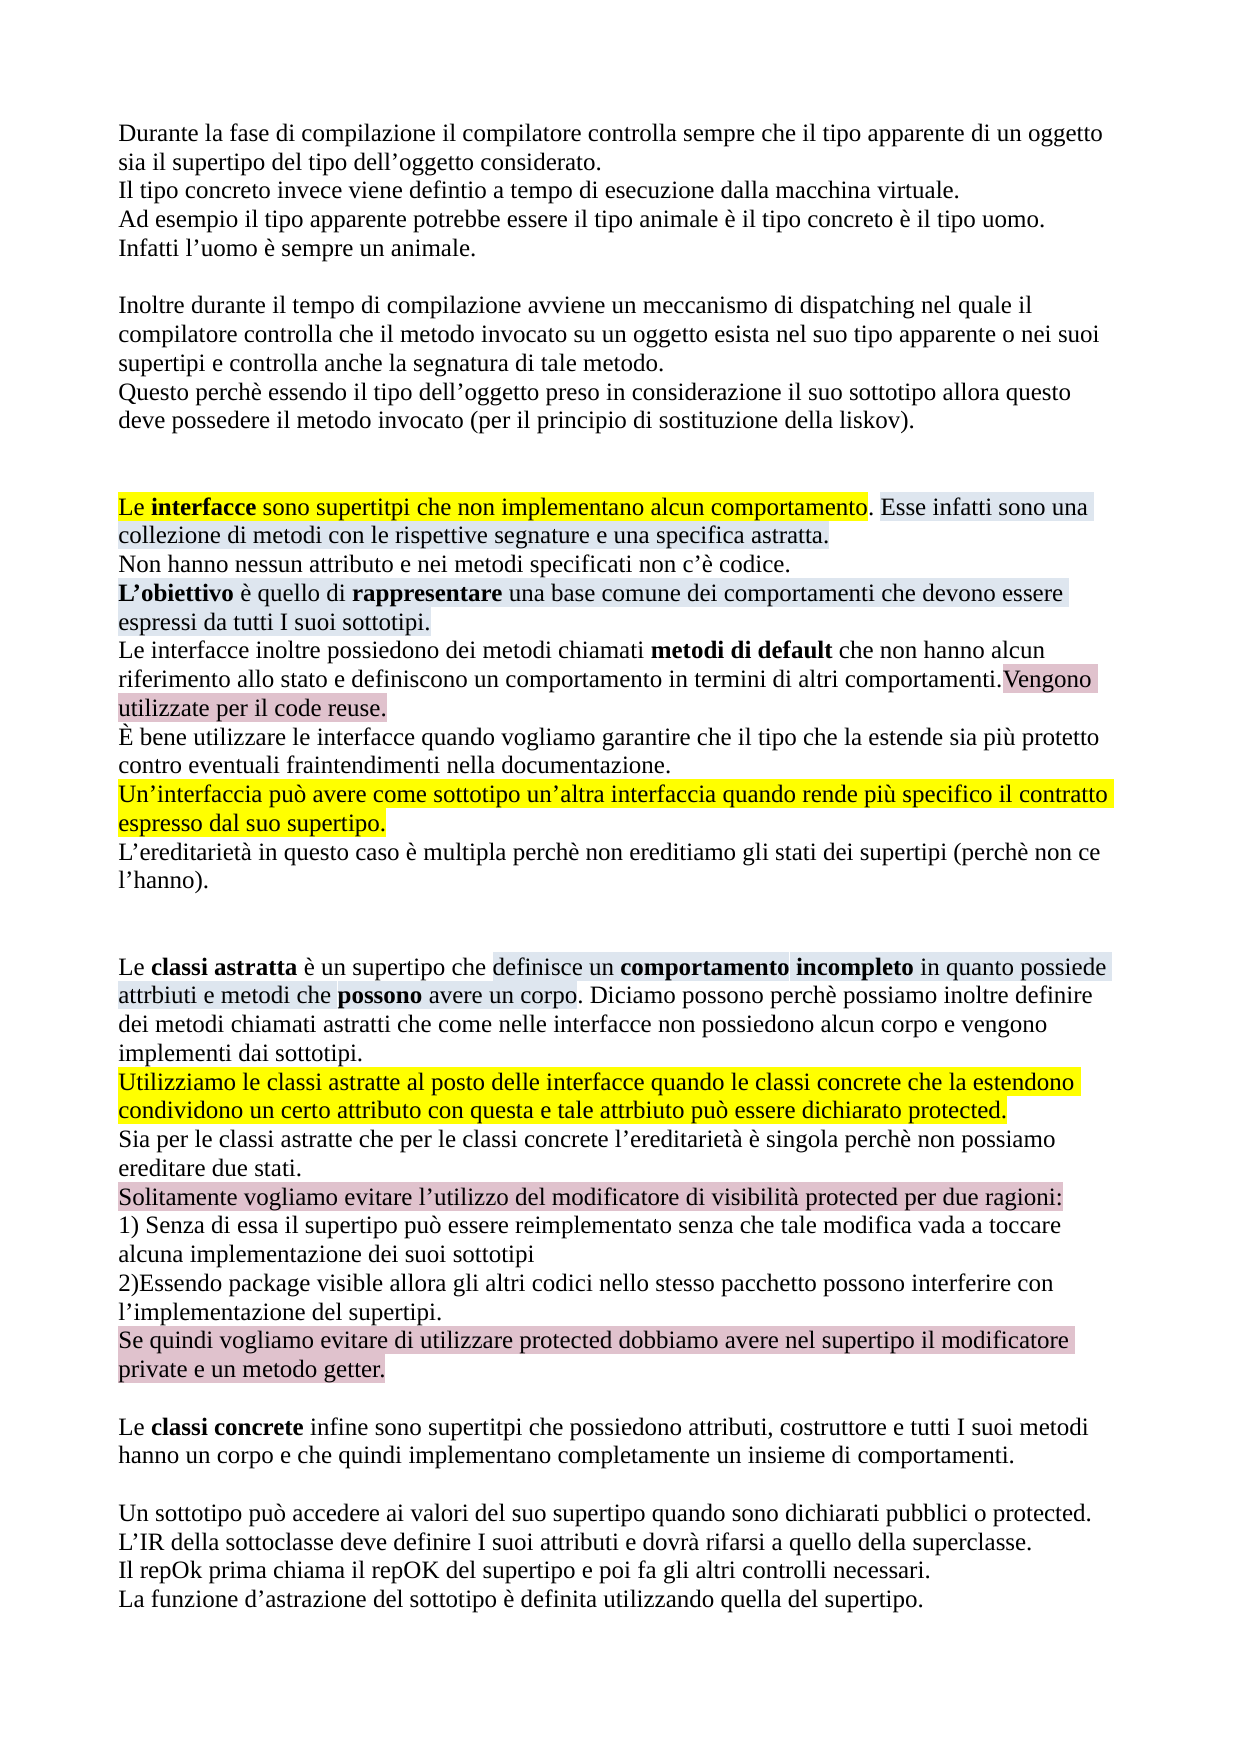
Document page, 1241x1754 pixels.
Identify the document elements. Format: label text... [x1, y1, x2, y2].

text Questo perchè essendo il tipo dell’oggetto preso in considerazione il suo sottotipo allora questo deve possedere il metodo invocato (per il principio di sostituzione della liskov). [118, 377, 1122, 434]
text Utilizziamo le classi astratte al posto delle interfacce quando le classi concrete che la estendono condividono un certo attributo con questa e tale attrbiuto può essere dichiarato protected. [118, 1067, 1122, 1124]
text Solitamente vogliamo evitare l’utilizzo del modificatore di visibilità protected per due ragioni: [118, 1182, 1122, 1211]
text Se quindi vogliamo evitare di utilizzare protected dobbiamo avere nel supertipo il modificatore private e un metodo getter. [118, 1326, 1122, 1383]
text Un’interfaccia può avere come sottotipo un’altra interfaccia quando rende più specifico il contratto espresso dal suo supertipo. [118, 779, 1122, 837]
text L’ereditarietà in questo caso è multipla perchè non ereditiamo gli stati dei supertipi (perchè non ce l’hanno). [118, 837, 1122, 894]
text Sia per le classi astratte che per le classi concrete l’ereditarietà è singola perchè non possiamo ereditare due stati. [118, 1124, 1122, 1182]
text Le classi astratta è un supertipo che definisce un comportamento incompleto in quanto possiede attrbiuti e metodi che possono avere un corpo. Diciamo possono perchè possiamo inoltre definire dei metodi chiamati astratti che come nelle interfacce non possiedono alcun corpo e vengono implementi dai sottotipi. [118, 952, 1122, 1067]
text Le interfacce inoltre possiedono dei metodi chiamati metodi di default che non hanno alcun riferimento allo stato e definiscono un comportamento in termini di altri comportamenti.Vengono utilizzate per il code reuse. [118, 636, 1122, 722]
text Le classi concrete infine sono supertitpi che possiedono attributi, costruttore e tutti I suoi metodi hanno un corpo e che quindi implementano completamente un insieme di comportamenti. [118, 1412, 1122, 1469]
text Inoltre durante il tempo di compilazione avviene un meccanismo di dispatching nel quale il compilatore controlla che il metodo invocato su un oggetto esista nel suo tipo apparente o nei suoi supertipi e controlla anche la segnatura di tale metodo. [118, 291, 1122, 377]
text Il tipo concreto invece viene defintio a tempo di esecuzione dalla macchina virtuale. [118, 176, 1122, 204]
text L’obiettivo è quello di rappresentare una base comune dei comportamenti che devono essere espressi da tutti I suoi sottotipi. [118, 578, 1122, 636]
text La funzione d’astrazione del sottotipo è definita utilizzando quella del supertipo. [118, 1584, 1122, 1613]
text Non hanno nessun attributo e nei metodi specificati non c’è codice. [118, 549, 1122, 578]
text Un sottotipo può accedere ai valori del suo supertipo quando sono dichiarati pubblici o protected. [118, 1498, 1122, 1527]
text 2)Essendo package visible allora gli altri codici nello stesso pacchetto possono interferire con l’implementazione del supertipi. [118, 1268, 1122, 1326]
text Il repOk prima chiama il repOK del supertipo e poi fa gli altri controlli necessari. [118, 1556, 1122, 1584]
text Durante la fase di compilazione il compilatore controlla sempre che il tipo apparente di un oggetto sia il supertipo del tipo dell’oggetto considerato. [118, 118, 1122, 176]
text Infatti l’uomo è sempre un animale. [118, 233, 1122, 262]
text Le interfacce sono supertitpi che non implementano alcun comportamento. Esse infatti sono una collezione di metodi con le rispettive segnature e una specifica astratta. [118, 492, 1122, 549]
text L’IR della sottoclasse deve definire I suoi attributi e dovrà rifarsi a quello della superclasse. [118, 1527, 1122, 1556]
text 1) Senza di essa il supertipo può essere reimplementato senza che tale modifica vada a toccare alcuna implementazione dei suoi sottotipi [118, 1211, 1122, 1268]
text Ad esempio il tipo apparente potrebbe essere il tipo animale è il tipo concreto è il tipo uomo. [118, 204, 1122, 233]
text È bene utilizzare le interfacce quando vogliamo garantire che il tipo che la estende sia più protetto contro eventuali fraintendimenti nella documentazione. [118, 722, 1122, 779]
